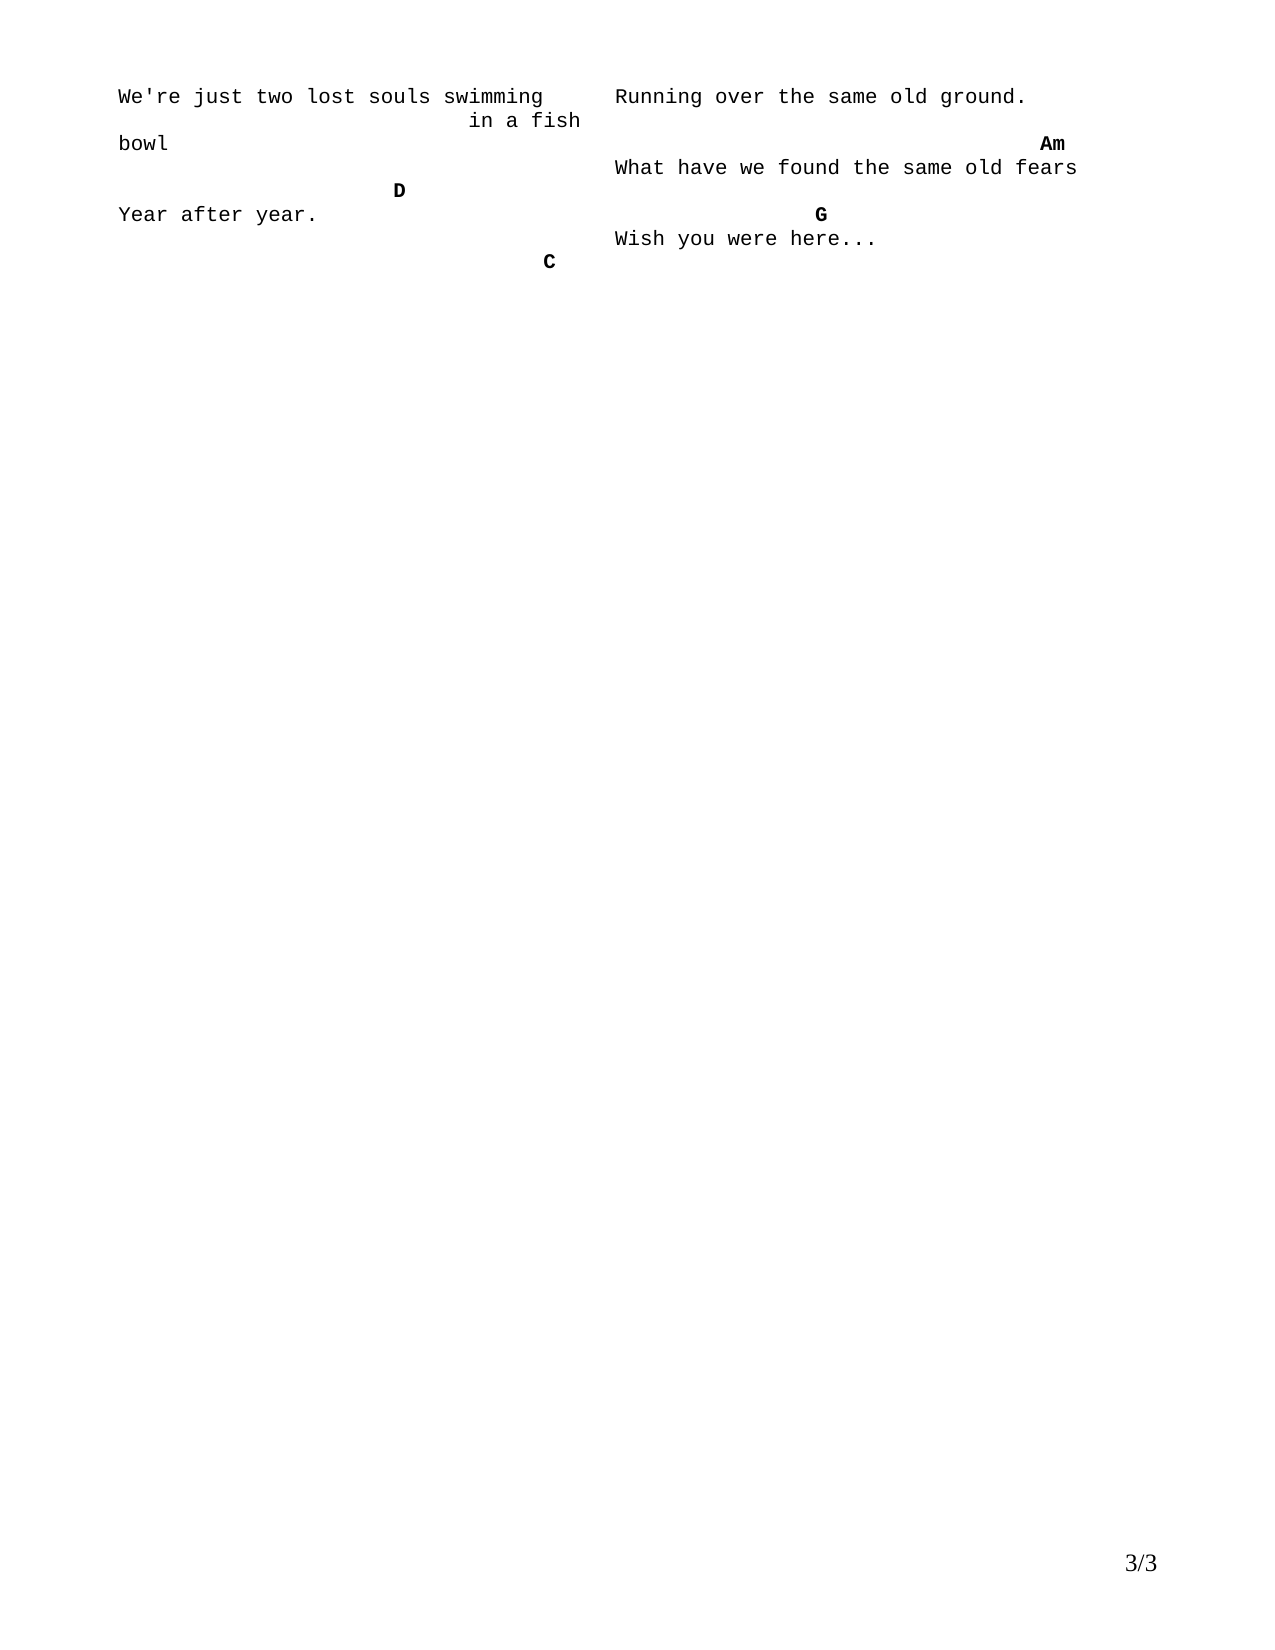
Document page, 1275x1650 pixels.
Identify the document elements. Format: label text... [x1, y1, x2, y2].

text Year after year. [118, 204, 615, 228]
text Am [615, 133, 1159, 157]
text D [118, 181, 615, 204]
text G [615, 204, 1159, 228]
text What have we found the same old fears [615, 157, 1159, 181]
text We're just two lost souls swimming in a fish bowl [118, 86, 615, 157]
text Wish you were here... [615, 228, 1159, 251]
text Running over the same old ground. [615, 86, 1159, 109]
text C [118, 251, 615, 275]
